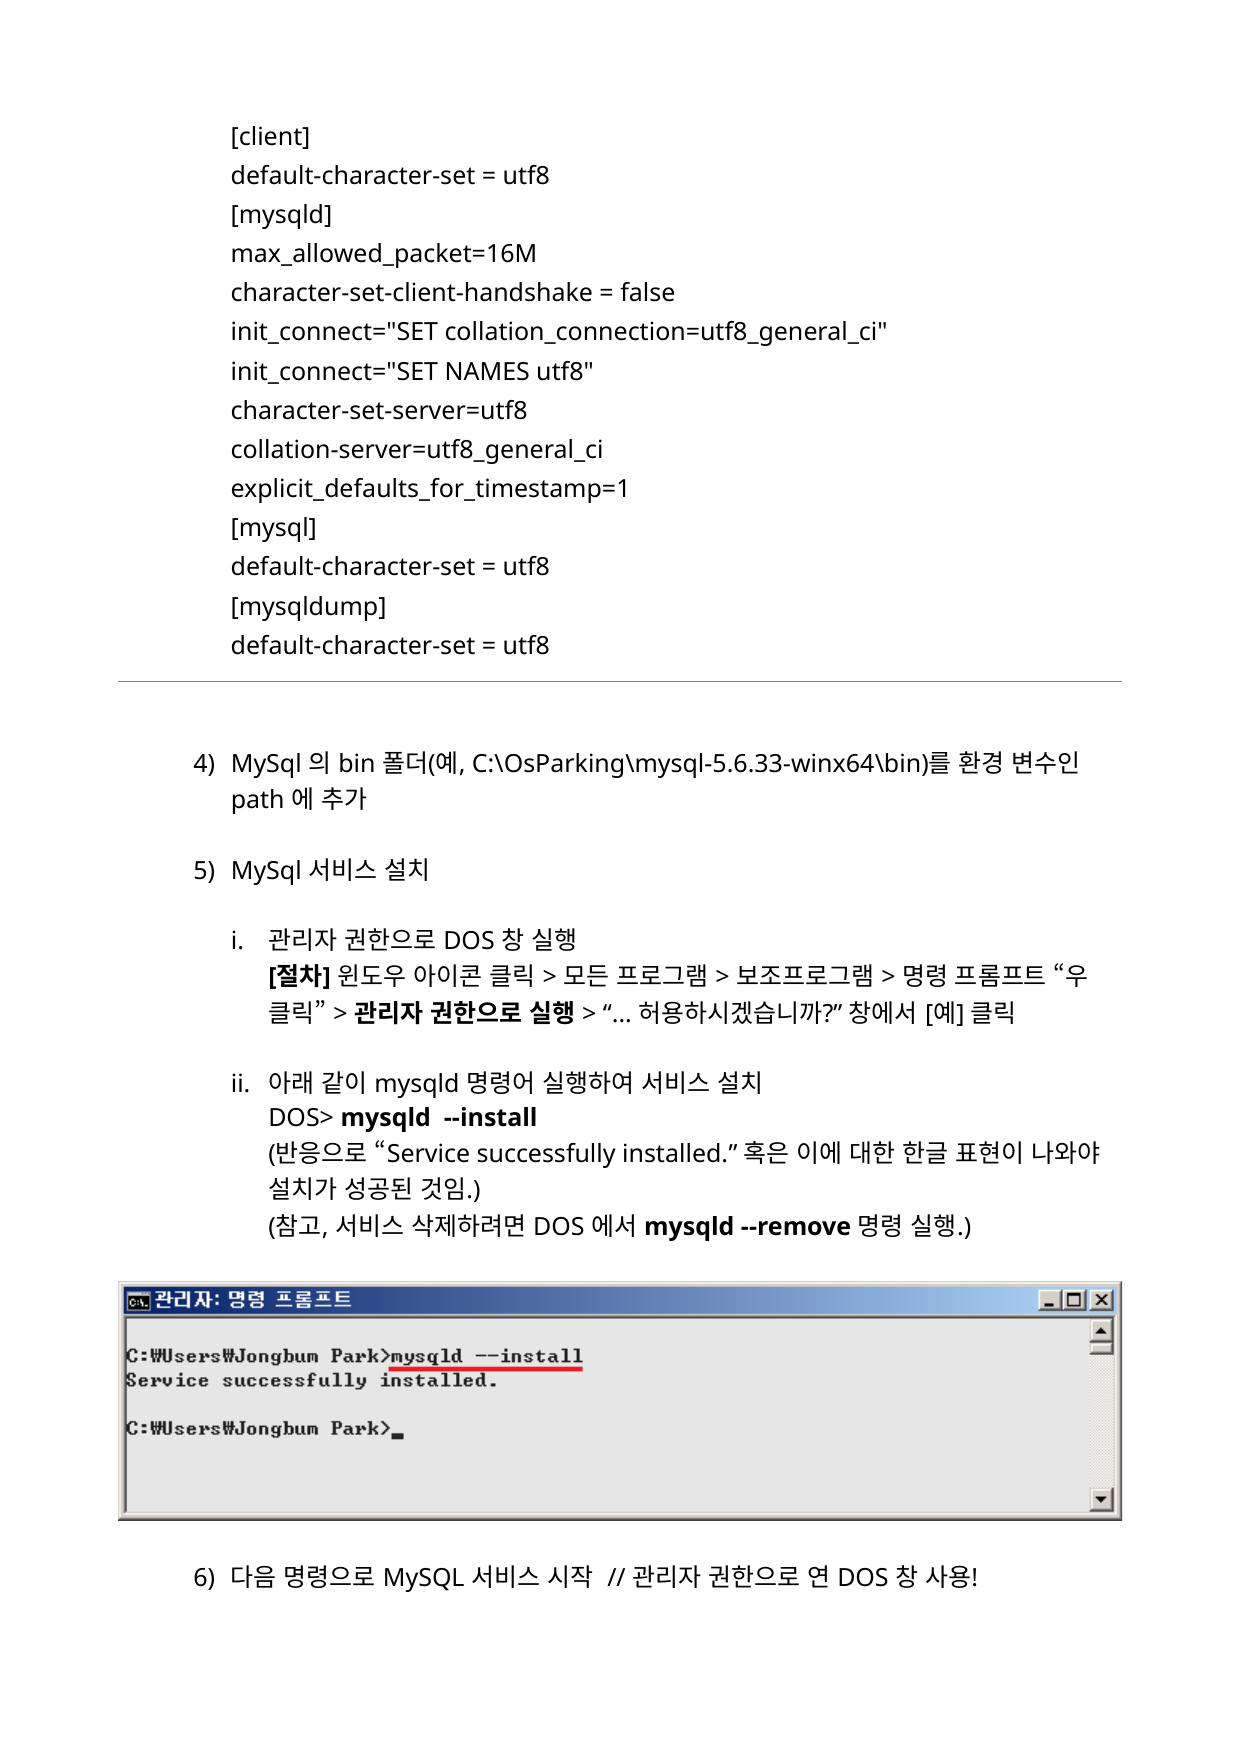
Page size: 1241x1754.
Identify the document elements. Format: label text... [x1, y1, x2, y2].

list 아래 같이 mysqld 명령어 실행하여 서비스 설치 DOS> mysqld --install (반응으로 “Service successfully installed.” 혹은 이에 대한 한글 표현이 나와야 설치가 성공된 것임.) (참고, 서비스 삭제하려면 DOS 에서 mysqld --remove 명령 실행.) [231, 1063, 1122, 1242]
list 관리자 권한으로 DOS 창 실행 [절차] 윈도우 아이콘 클릭 > 모든 프로그램 > 보조프로그램 > 명령 프롬프트 “우 클릭” > 관리자 권한으로 실행 > “... 허용하시겠습니까?” 창에서 [예] 클릭 [231, 921, 1122, 1063]
text [mysqld] [230, 196, 1122, 231]
text collation-server=utf8_general_ci [230, 431, 1122, 466]
text [mysql] [230, 510, 1122, 544]
text [mysqldump] [230, 588, 1122, 622]
text init_connect="SET collation_connection=utf8_general_ci" [230, 314, 1122, 348]
text init_connect="SET NAMES utf8" [230, 353, 1122, 387]
text default-character-set = utf8 [230, 157, 1122, 191]
text default-character-set = utf8 [230, 549, 1122, 583]
text explicit_defaults_for_timestamp=1 [230, 471, 1122, 505]
picture [118, 1281, 1123, 1521]
text character-set-client-handshake = false [230, 275, 1122, 309]
text character-set-server=utf8 [230, 392, 1122, 426]
text default-character-set = utf8 [230, 627, 1122, 661]
list 다음 명령으로 MySQL 서비스 시작 // 관리자 권한으로 연 DOS 창 사용! [193, 1558, 1122, 1628]
text max_allowed_packet=16M [230, 236, 1122, 270]
list MySql 서비스 설치 [193, 850, 1122, 886]
text [client] [230, 118, 1122, 152]
list MySql 의 bin 폴더(예, C:\OsParking\mysql-5.6.33-winx64\bin)를 환경 변수인 path 에 추가 [193, 744, 1122, 850]
